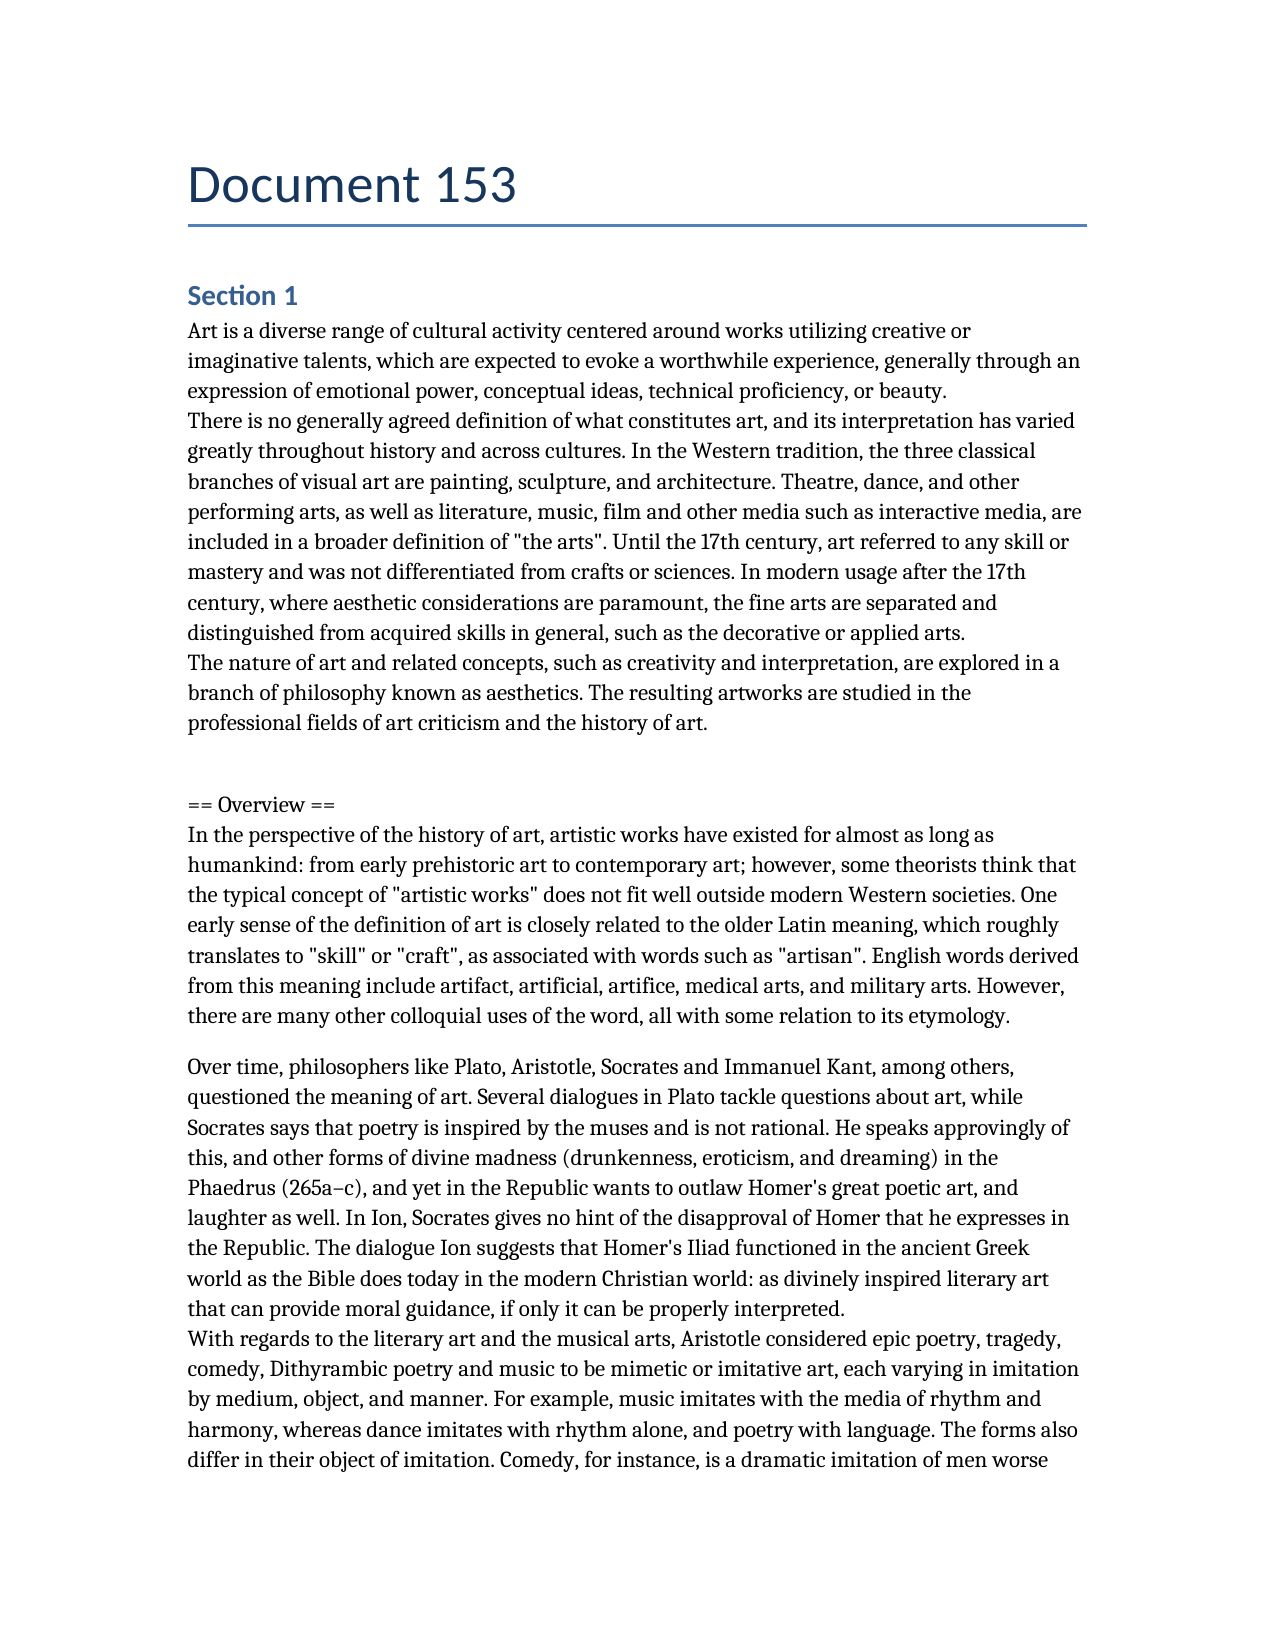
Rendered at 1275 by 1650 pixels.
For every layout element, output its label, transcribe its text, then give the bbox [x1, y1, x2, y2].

text Art is a diverse range of cultural activity centered around works utilizing creative or imaginative talents, which are expected to evoke a worthwhile experience, generally through an expression of emotional power, conceptual ideas, technical proficiency, or beauty. There is no generally agreed definition of what constitutes art, and its interpretation has varied greatly throughout history and across cultures. In the Western tradition, the three classical branches of visual art are painting, sculpture, and architecture. Theatre, dance, and other performing arts, as well as literature, music, film and other media such as interactive media, are included in a broader definition of "the arts". Until the 17th century, art referred to any skill or mastery and was not differentiated from crafts or sciences. In modern usage after the 17th century, where aesthetic considerations are paramount, the fine arts are separated and distinguished from acquired skills in general, such as the decorative or applied arts. The nature of art and related concepts, such as creativity and interpretation, are explored in a branch of philosophy known as aesthetics. The resulting artworks are studied in the professional fields of art criticism and the history of art. [187, 317, 1087, 737]
subtitle Section 1 [187, 277, 1087, 312]
text Over time, philosophers like Plato, Aristotle, Socrates and Immanuel Kant, among others, questioned the meaning of art. Several dialogues in Plato tackle questions about art, while Socrates says that poetry is inspired by the muses and is not rational. He speaks approvingly of this, and other forms of divine madness (drunkenness, eroticism, and dreaming) in the Phaedrus (265a–c), and yet in the Republic wants to outlaw Homer's great poetic art, and laughter as well. In Ion, Socrates gives no hint of the disapproval of Homer that he expresses in the Republic. The dialogue Ion suggests that Homer's Iliad functioned in the ancient Greek world as the Bible does today in the modern Christian world: as divinely inspired literary art that can provide moral guidance, if only it can be properly interpreted. With regards to the literary art and the musical arts, Aristotle considered epic poetry, tragedy, comedy, Dithyrambic poetry and music to be mimetic or imitative art, each varying in imitation by medium, object, and manner. For example, music imitates with the media of rhythm and harmony, whereas dance imitates with rhythm alone, and poetry with language. The forms also differ in their object of imitation. Comedy, for instance, is a dramatic imitation of men worse [187, 1054, 1087, 1473]
title Document 153 [187, 150, 1087, 227]
text == Overview == In the perspective of the history of art, artistic works have existed for almost as long as humankind: from early prehistoric art to contemporary art; however, some theorists think that the typical concept of "artistic works" does not fit well outside modern Western societies. One early sense of the definition of art is closely related to the older Latin meaning, which roughly translates to "skill" or "craft", as associated with words such as "artisan". English words derived from this meaning include artifact, artificial, artifice, medical arts, and military arts. However, there are many other colloquial uses of the word, all with some relation to its etymology. [187, 761, 1087, 1029]
